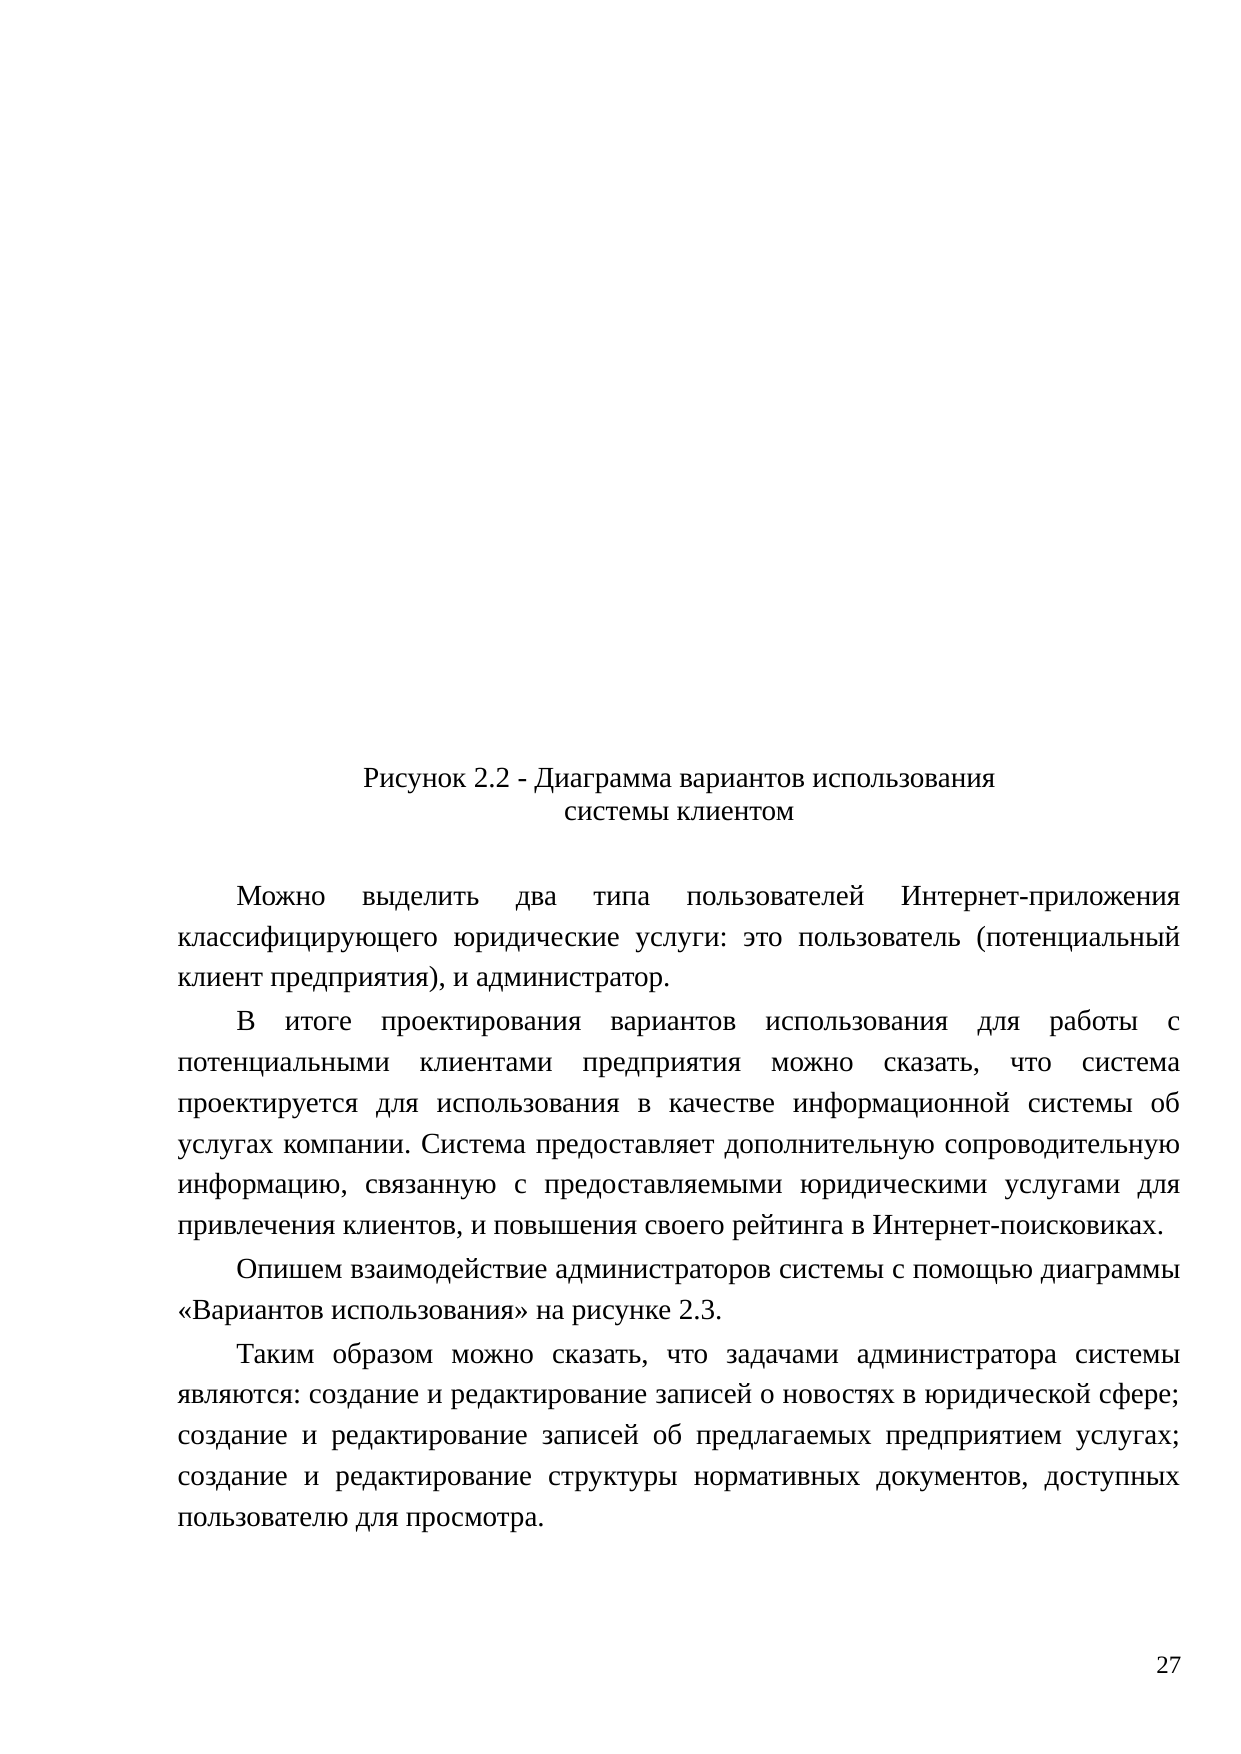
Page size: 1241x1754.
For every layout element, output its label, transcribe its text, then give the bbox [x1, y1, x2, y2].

text Рисунок 2.2 - Диаграмма вариантов использования системы клиентом [362, 87, 996, 827]
text Можно выделить два типа пользователей Интернет-приложения классифицирующего юридические услуги: это пользователь (потенциальный клиент предприятия), и администратор. [177, 878, 1181, 993]
text Таким образом можно сказать, что задачами администратора системы являются: создание и редактирование записей о новостях в юридической сфере; создание и редактирование записей об предлагаемых предприятием услугах; создание и редактирование структуры нормативных документов, доступных пользователю для просмотра. [177, 1336, 1181, 1533]
text Опишем взаимодействие администраторов системы с помощью диаграммы «Вариантов использования» на рисунке 2.3. [177, 1251, 1181, 1326]
text В итоге проектирования вариантов использования для работы с потенциальными клиентами предприятия можно сказать, что система проектируется для использования в качестве информационной системы об услугах компании. Система предоставляет дополнительную сопроводительную информацию, связанную с предоставляемыми юридическими услугами для привлечения клиентов, и повышения своего рейтинга в Интернет-поисковиках. [177, 1003, 1181, 1241]
